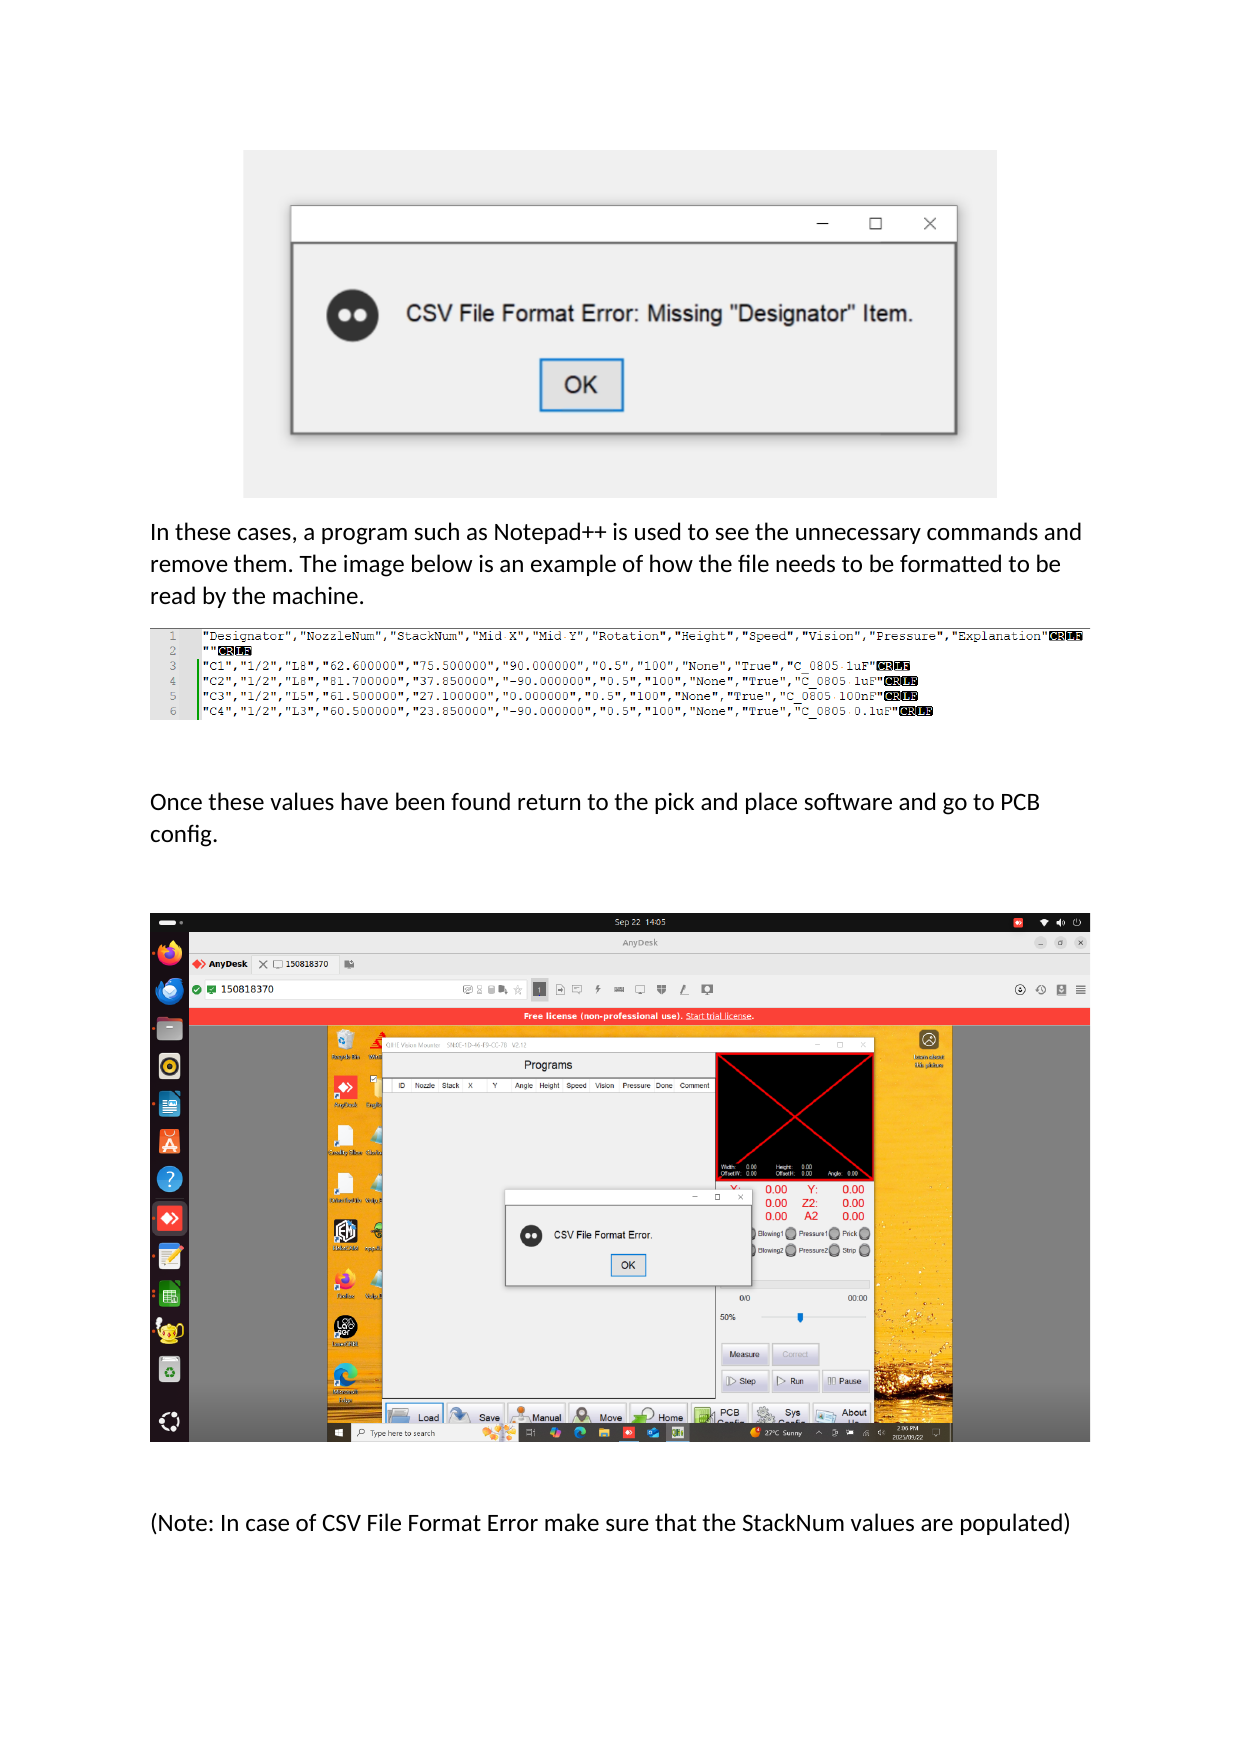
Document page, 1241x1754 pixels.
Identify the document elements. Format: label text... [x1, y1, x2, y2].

text In these cases, a program such as Notepad++ is used to see the unnecessary commands and remove them. The image below is an example of how the file needs to be formatted to be read by the machine. [150, 516, 1090, 610]
picture [150, 913, 1091, 1442]
text Once these values have been found return to the pick and place software and go to PCB config. [150, 786, 1090, 849]
text (Note: In case of CSV File Format Error make sure that the StackNum values are populated) [150, 1507, 1090, 1538]
picture [150, 628, 1091, 720]
picture [243, 150, 997, 498]
